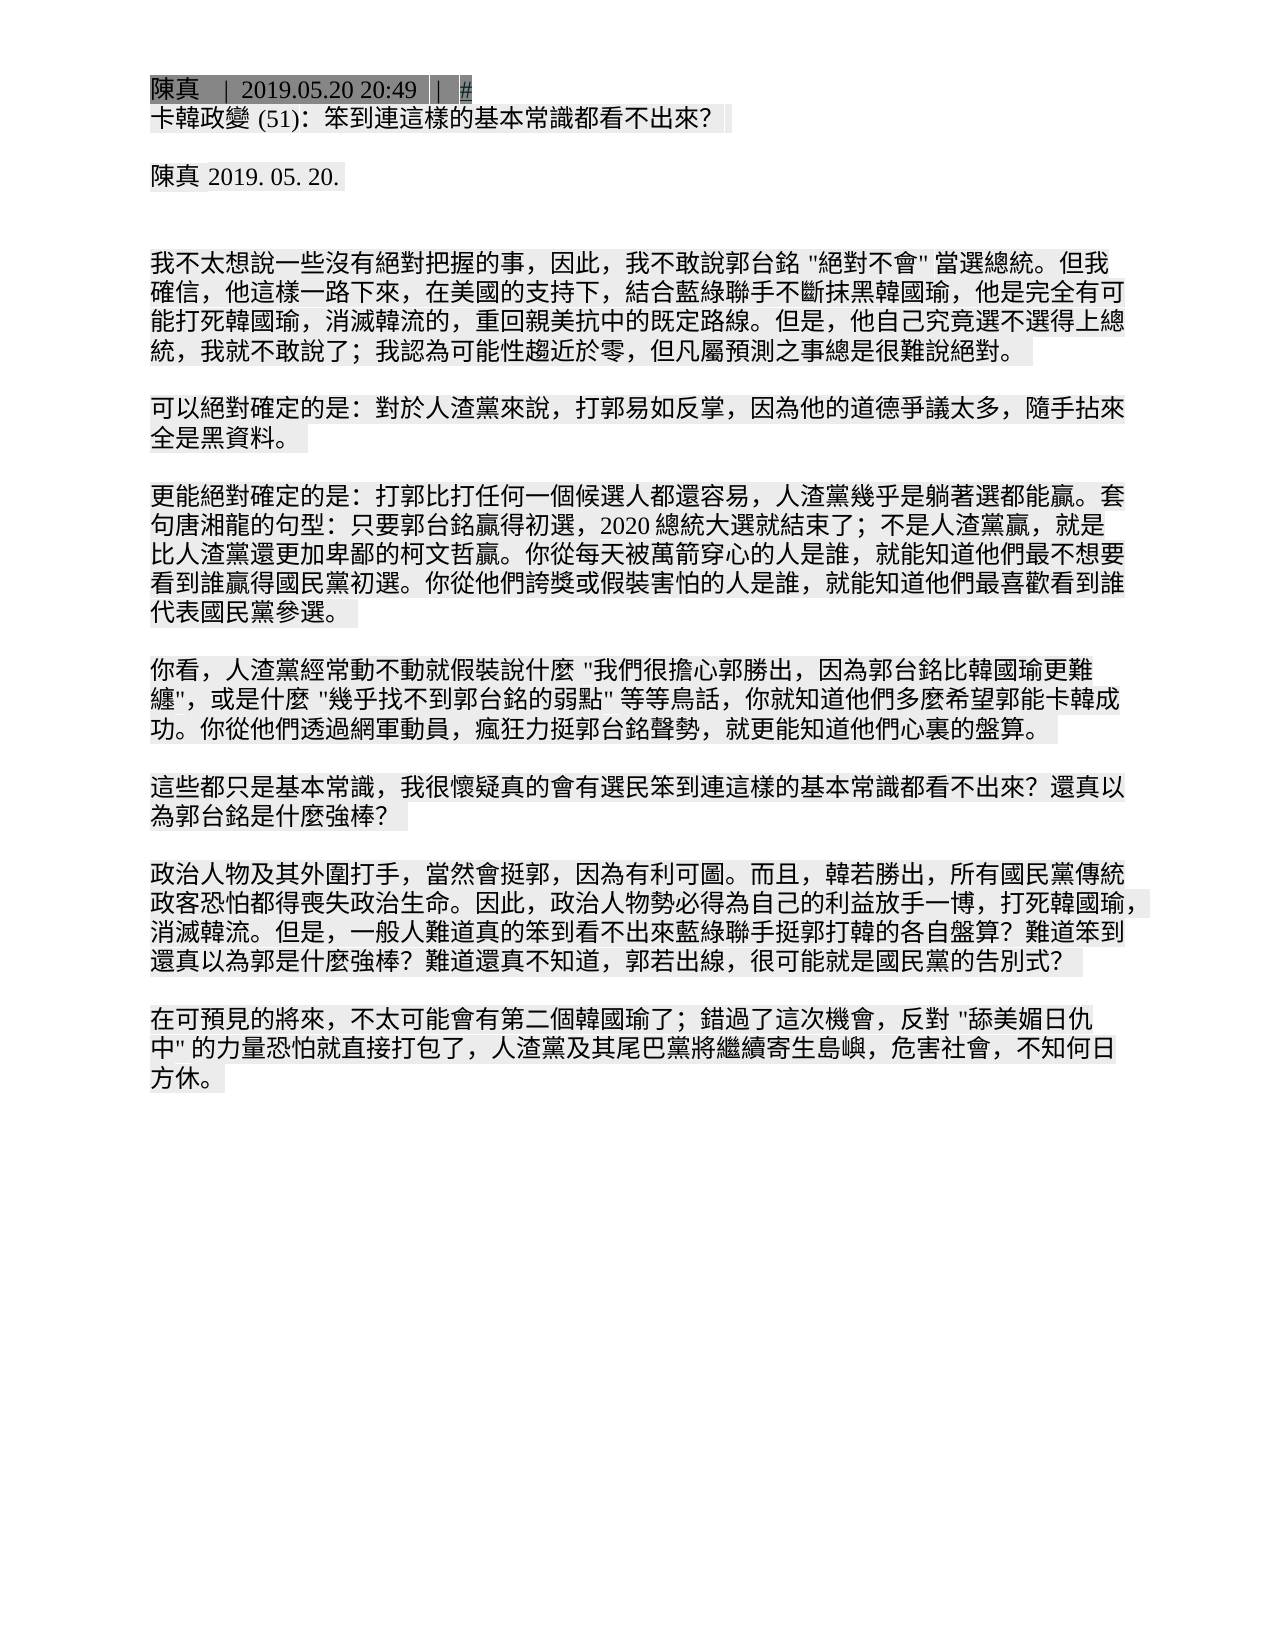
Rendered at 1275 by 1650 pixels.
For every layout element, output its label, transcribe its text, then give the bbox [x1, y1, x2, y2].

text 卡韓政變 (51)：笨到連這樣的基本常識都看不出來？ 陳真 2019. 05. 20. 我不太想說一些沒有絕對把握的事，因此，我不敢說郭台銘 "絕對不會" 當選總統。但我確信，他這樣一路下來，在美國的支持下，結合藍綠聯手不斷抹黑韓國瑜，他是完全有可能打死韓國瑜，消滅韓流的，重回親美抗中的既定路線。但是，他自己究竟選不選得上總統，我就不敢說了；我認為可能性趨近於零，但凡屬預測之事總是很難說絕對。 可以絕對確定的是：對於人渣黨來說，打郭易如反掌，因為他的道德爭議太多，隨手拈來全是黑資料。 更能絕對確定的是：打郭比打任何一個候選人都還容易，人渣黨幾乎是躺著選都能贏。套句唐湘龍的句型：只要郭台銘贏得初選，2020總統大選就結束了；不是人渣黨贏，就是比人渣黨還更加卑鄙的柯文哲贏。你從每天被萬箭穿心的人是誰，就能知道他們最不想要看到誰贏得國民黨初選。你從他們誇獎或假裝害怕的人是誰，就能知道他們最喜歡看到誰代表國民黨參選。 你看，人渣黨經常動不動就假裝說什麼 "我們很擔心郭勝出，因為郭台銘比韓國瑜更難纏"，或是什麼 "幾乎找不到郭台銘的弱點" 等等鳥話，你就知道他們多麼希望郭能卡韓成功。你從他們透過網軍動員，瘋狂力挺郭台銘聲勢，就更能知道他們心裏的盤算。 這些都只是基本常識，我很懷疑真的會有選民笨到連這樣的基本常識都看不出來？還真以為郭台銘是什麼強棒？ 政治人物及其外圍打手，當然會挺郭，因為有利可圖。而且，韓若勝出，所有國民黨傳統政客恐怕都得喪失政治生命。因此，政治人物勢必得為自己的利益放手一博，打死韓國瑜，消滅韓流。但是，一般人難道真的笨到看不出來藍綠聯手挺郭打韓的各自盤算？難道笨到還真以為郭是什麼強棒？難道還真不知道，郭若出線，很可能就是國民黨的告別式？ 在可預見的將來，不太可能會有第二個韓國瑜了；錯過了這次機會，反對 "舔美媚日仇中" 的力量恐怕就直接打包了，人渣黨及其尾巴黨將繼續寄生島嶼，危害社會，不知何日方休。 [150, 104, 1125, 1093]
text 陳真 | 2019.05.20 20:49 | # [150, 75, 1125, 104]
